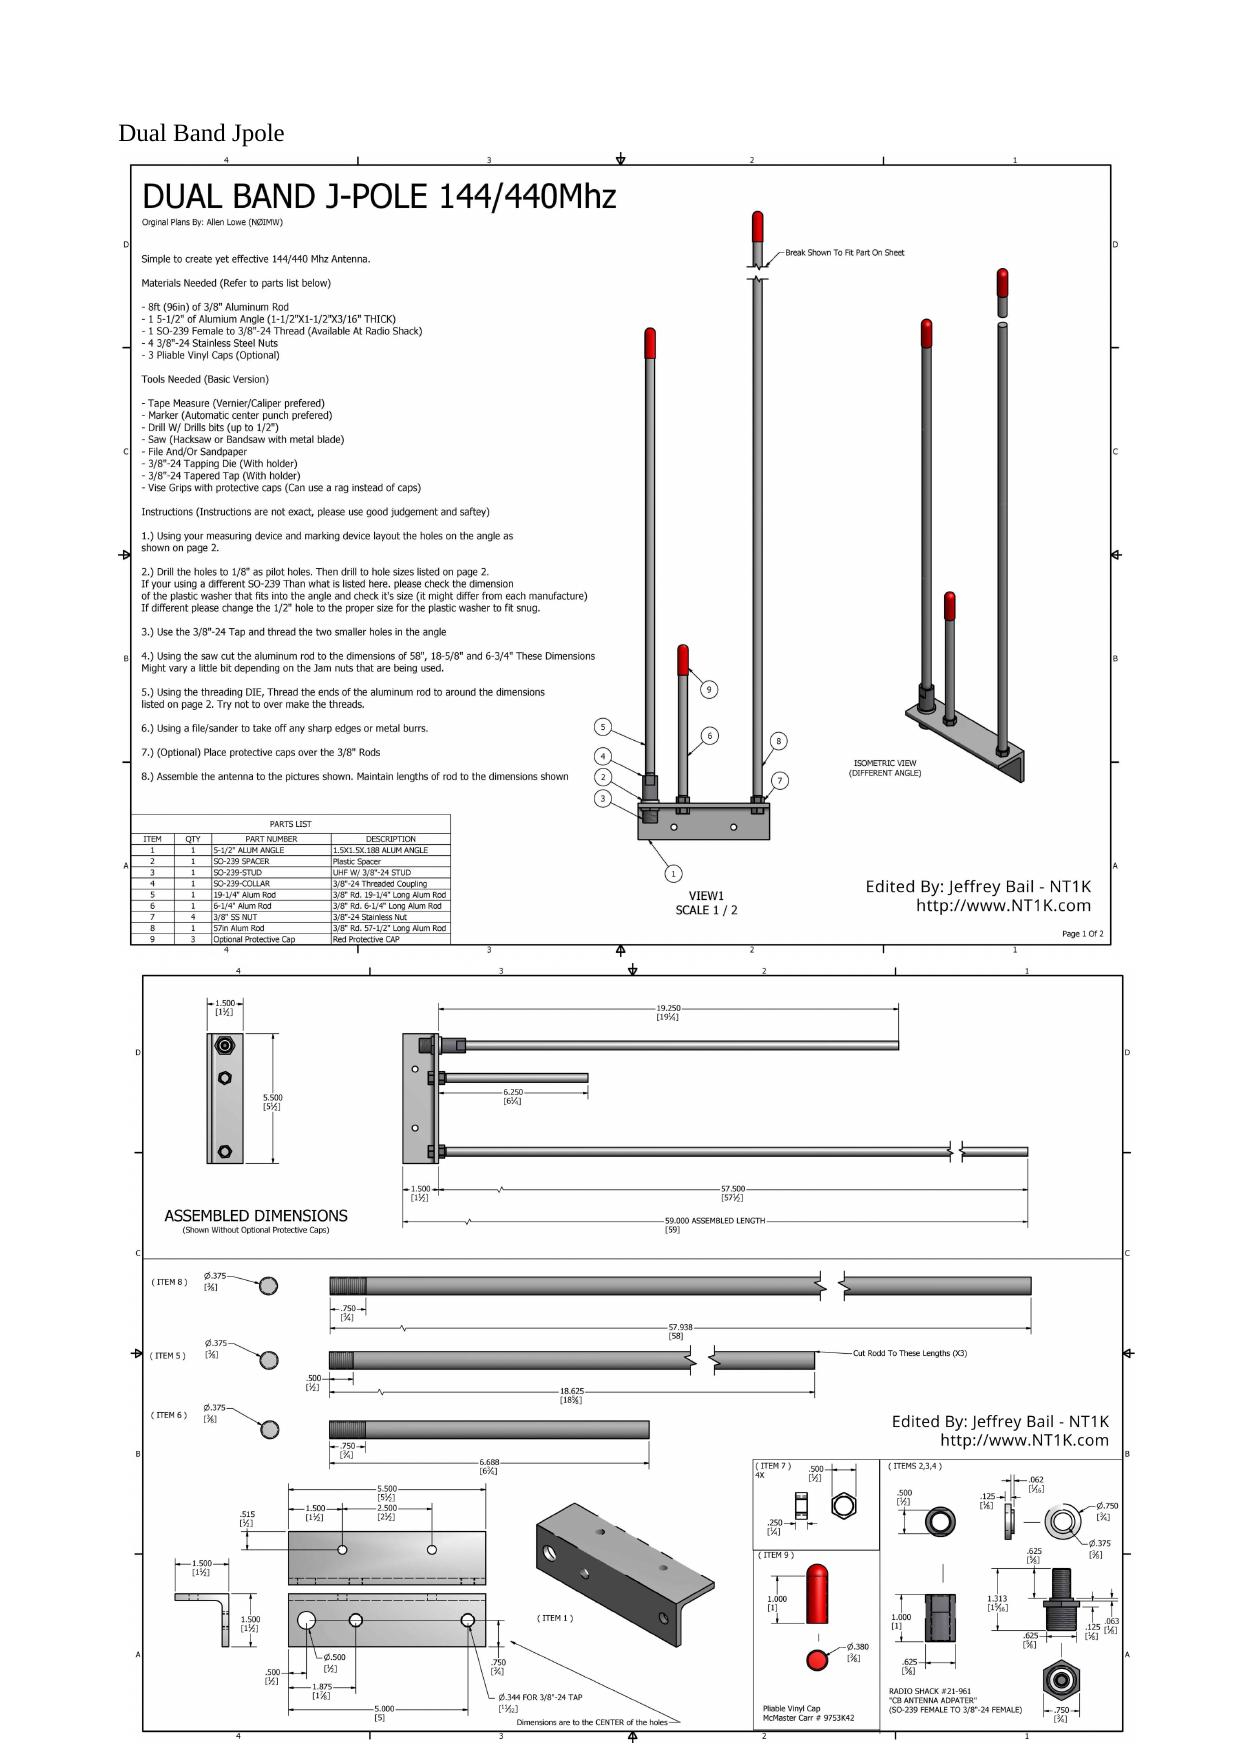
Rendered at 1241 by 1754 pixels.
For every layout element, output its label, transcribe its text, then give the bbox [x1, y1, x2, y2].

picture [130, 963, 1135, 1743]
picture [118, 152, 1123, 957]
text Dual Band Jpole [118, 118, 1122, 147]
